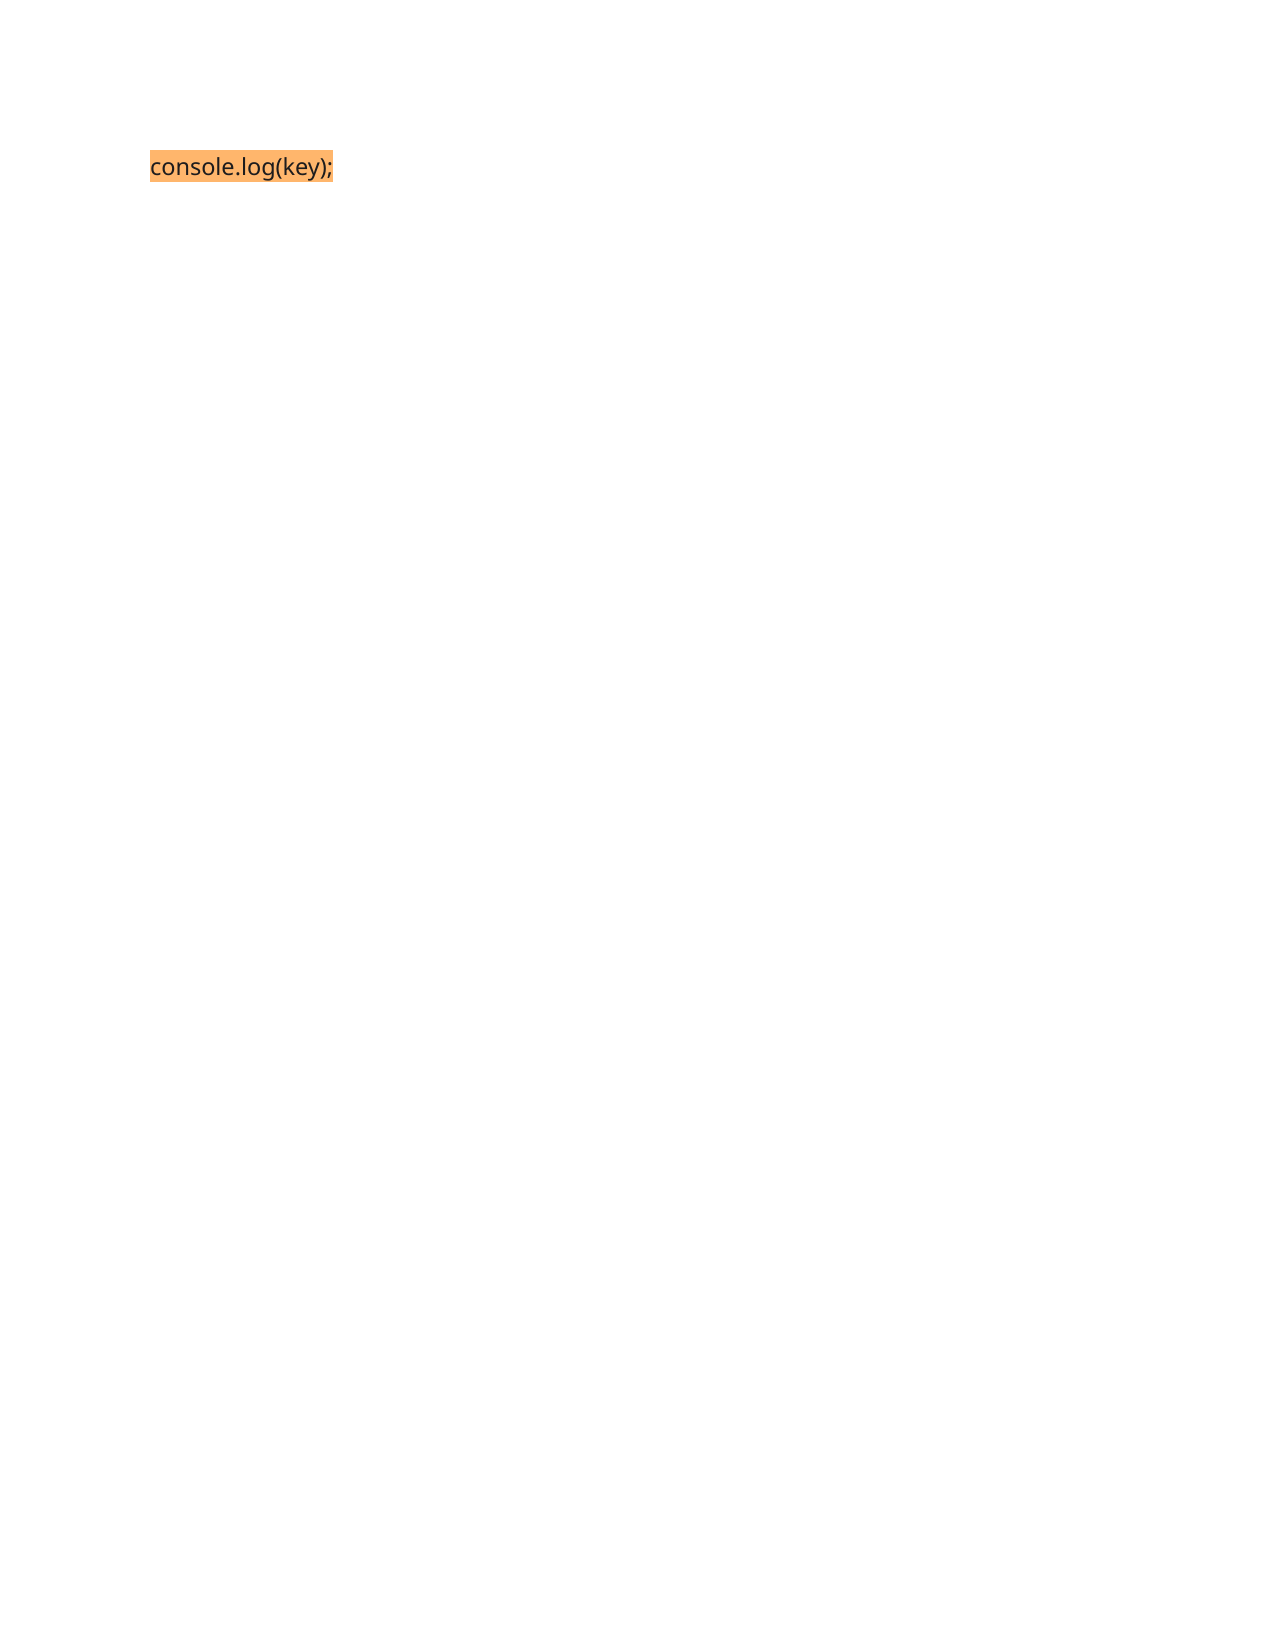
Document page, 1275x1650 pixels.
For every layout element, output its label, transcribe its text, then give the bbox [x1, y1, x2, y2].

text console.log(key); [150, 150, 1125, 182]
